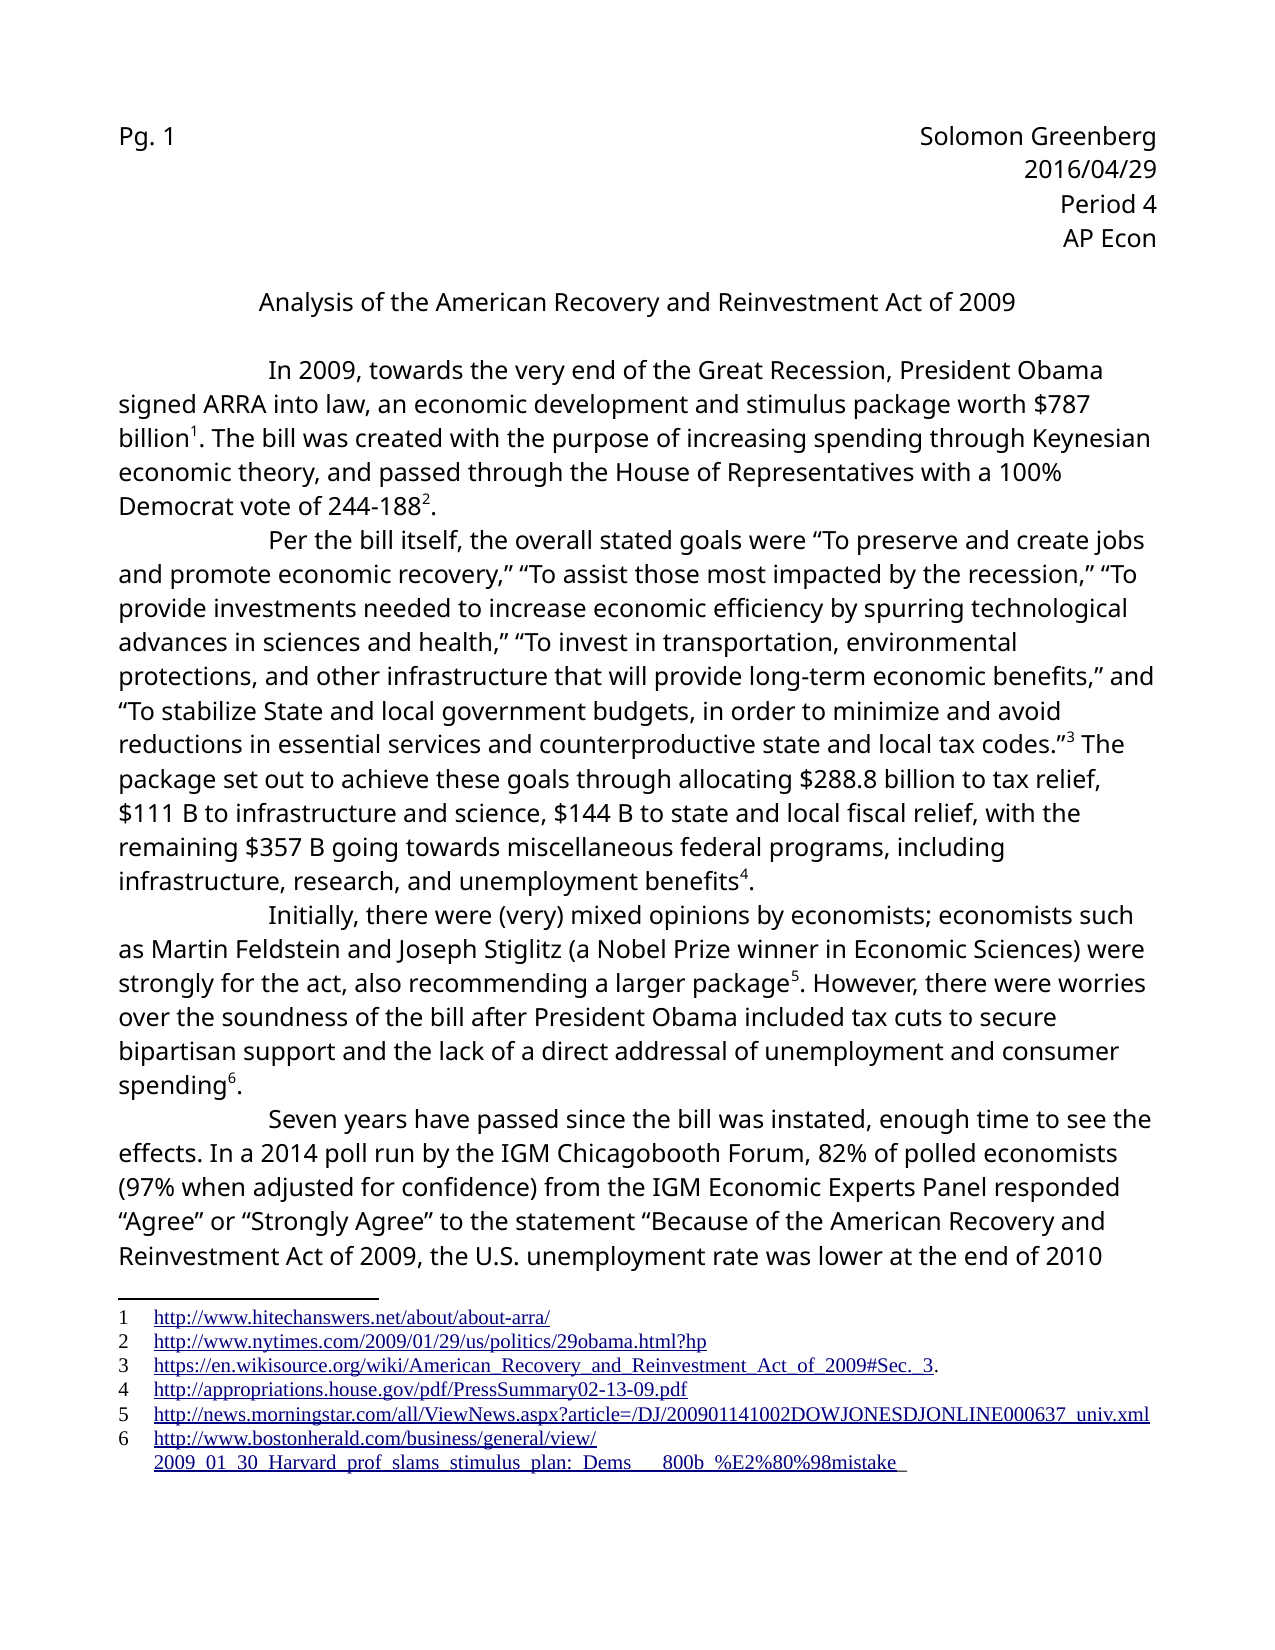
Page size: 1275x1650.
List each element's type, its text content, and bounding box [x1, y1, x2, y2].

text Per the bill itself, the overall stated goals were “To preserve and create jobs and promote economic recovery,” “To assist those most impacted by the recession,” “To provide investments needed to increase economic efficiency by spurring technological advances in sciences and health,” “To invest in transportation, environmental protections, and other infrastructure that will provide long-term economic benefits,” and “To stabilize State and local government budgets, in order to minimize and avoid reductions in essential services and counterproductive state and local tax codes.” The package set out to achieve these goals through allocating $288.8 billion to tax relief, $111 B to infrastructure and science, $144 B to state and local fiscal relief, with the remaining $357 B going towards miscellaneous federal programs, including infrastructure, research, and unemployment benefits. [118, 523, 1157, 897]
text http://www.hitechanswers.net/about/about-arra/ [118, 1305, 1157, 1329]
text Seven years have passed since the bill was instated, enough time to see the effects. In a 2014 poll run by the IGM Chicagobooth Forum, 82% of polled economists (97% when adjusted for confidence) from the IGM Economic Experts Panel responded “Agree” or “Strongly Agree” to the statement “Because of the American Recovery and Reinvestment Act of 2009, the U.S. unemployment rate was lower at the end of 2010 [118, 1102, 1157, 1272]
text Analysis of the American Recovery and Reinvestment Act of 2009 [118, 284, 1157, 318]
text Initially, there were (very) mixed opinions by economists; economists such as Martin Feldstein and Joseph Stiglitz (a Nobel Prize winner in Economic Sciences) were strongly for the act, also recommending a larger package. However, there were worries over the soundness of the bill after President Obama included tax cuts to secure bipartisan support and the lack of a direct addressal of unemployment and consumer spending. [118, 897, 1157, 1102]
text https://en.wikisource.org/wiki/American_Recovery_and_Reinvestment_Act_of_2009#Sec._3. [118, 1353, 1157, 1377]
text http://www.bostonherald.com/business/general/view/2009_01_30_Harvard_prof_slams_stimulus_plan:_Dems___800b_%E2%80%98mistake_ [118, 1426, 1157, 1474]
text http://www.nytimes.com/2009/01/29/us/politics/29obama.html?hp [118, 1329, 1157, 1353]
text http://appropriations.house.gov/pdf/PressSummary02-13-09.pdf [118, 1377, 1157, 1401]
text http://news.morningstar.com/all/ViewNews.aspx?article=/DJ/200901141002DOWJONESDJONLINE000637_univ.xml [118, 1401, 1157, 1426]
text In 2009, towards the very end of the Great Recession, President Obama signed ARRA into law, an economic development and stimulus package worth $787 billion. The bill was created with the purpose of increasing spending through Keynesian economic theory, and passed through the House of Representatives with a 100% Democrat vote of 244-188. [118, 352, 1157, 523]
